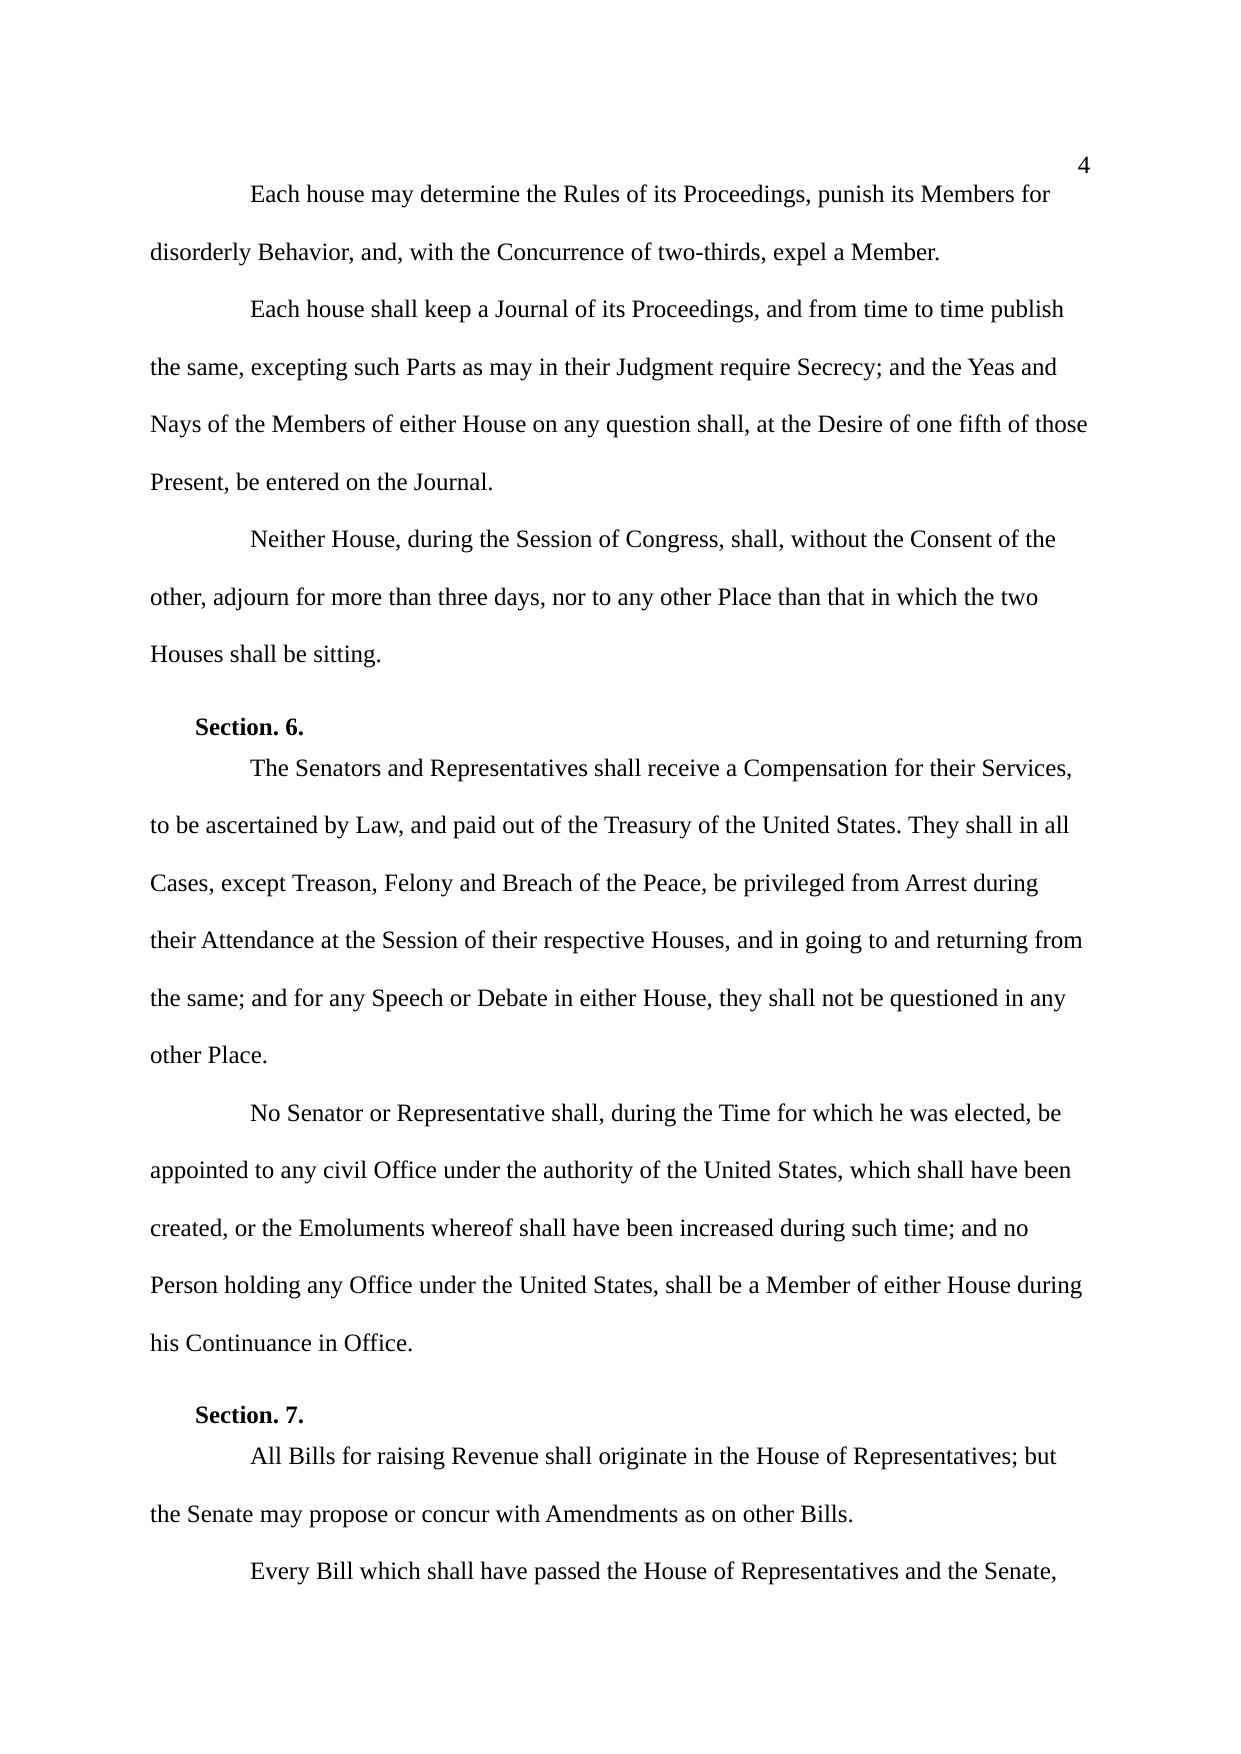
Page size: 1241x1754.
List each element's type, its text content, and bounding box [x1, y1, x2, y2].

text No Senator or Representative shall, during the Time for which he was elected, be appointed to any civil Office under the authority of the United States, which shall have been created, or the Emoluments whereof shall have been increased during such time; and no Person holding any Office under the United States, shall be a Member of either House during his Continuance in Office. [150, 1098, 1090, 1357]
subtitle Section. 6. [195, 712, 1090, 740]
text Neither House, during the Session of Congress, shall, without the Consent of the other, adjourn for more than three days, nor to any other Place than that in which the two Houses shall be sitting. [150, 524, 1090, 668]
text The Senators and Representatives shall receive a Compensation for their Services, to be ascertained by Law, and paid out of the Treasury of the United States. They shall in all Cases, except Treason, Felony and Breach of the Peace, be privileged from Arrest during their Attendance at the Session of their respective Houses, and in going to and returning from the same; and for any Speech or Debate in either House, they shall not be questioned in any other Place. [150, 753, 1090, 1069]
text Each house may determine the Rules of its Proceedings, punish its Members for disorderly Behavior, and, with the Concurrence of two-thirds, expel a Member. [150, 179, 1090, 266]
text Every Bill which shall have passed the House of Representatives and the Senate, [150, 1556, 1090, 1585]
subtitle Section. 7. [195, 1400, 1090, 1429]
text Each house shall keep a Journal of its Proceedings, and from time to time publish the same, excepting such Parts as may in their Judgment require Secrecy; and the Yeas and Nays of the Members of either House on any question shall, at the Desire of one fifth of those Present, be entered on the Journal. [150, 294, 1090, 496]
text All Bills for raising Revenue shall originate in the House of Representatives; but the Senate may propose or concur with Amendments as on other Bills. [150, 1441, 1090, 1527]
